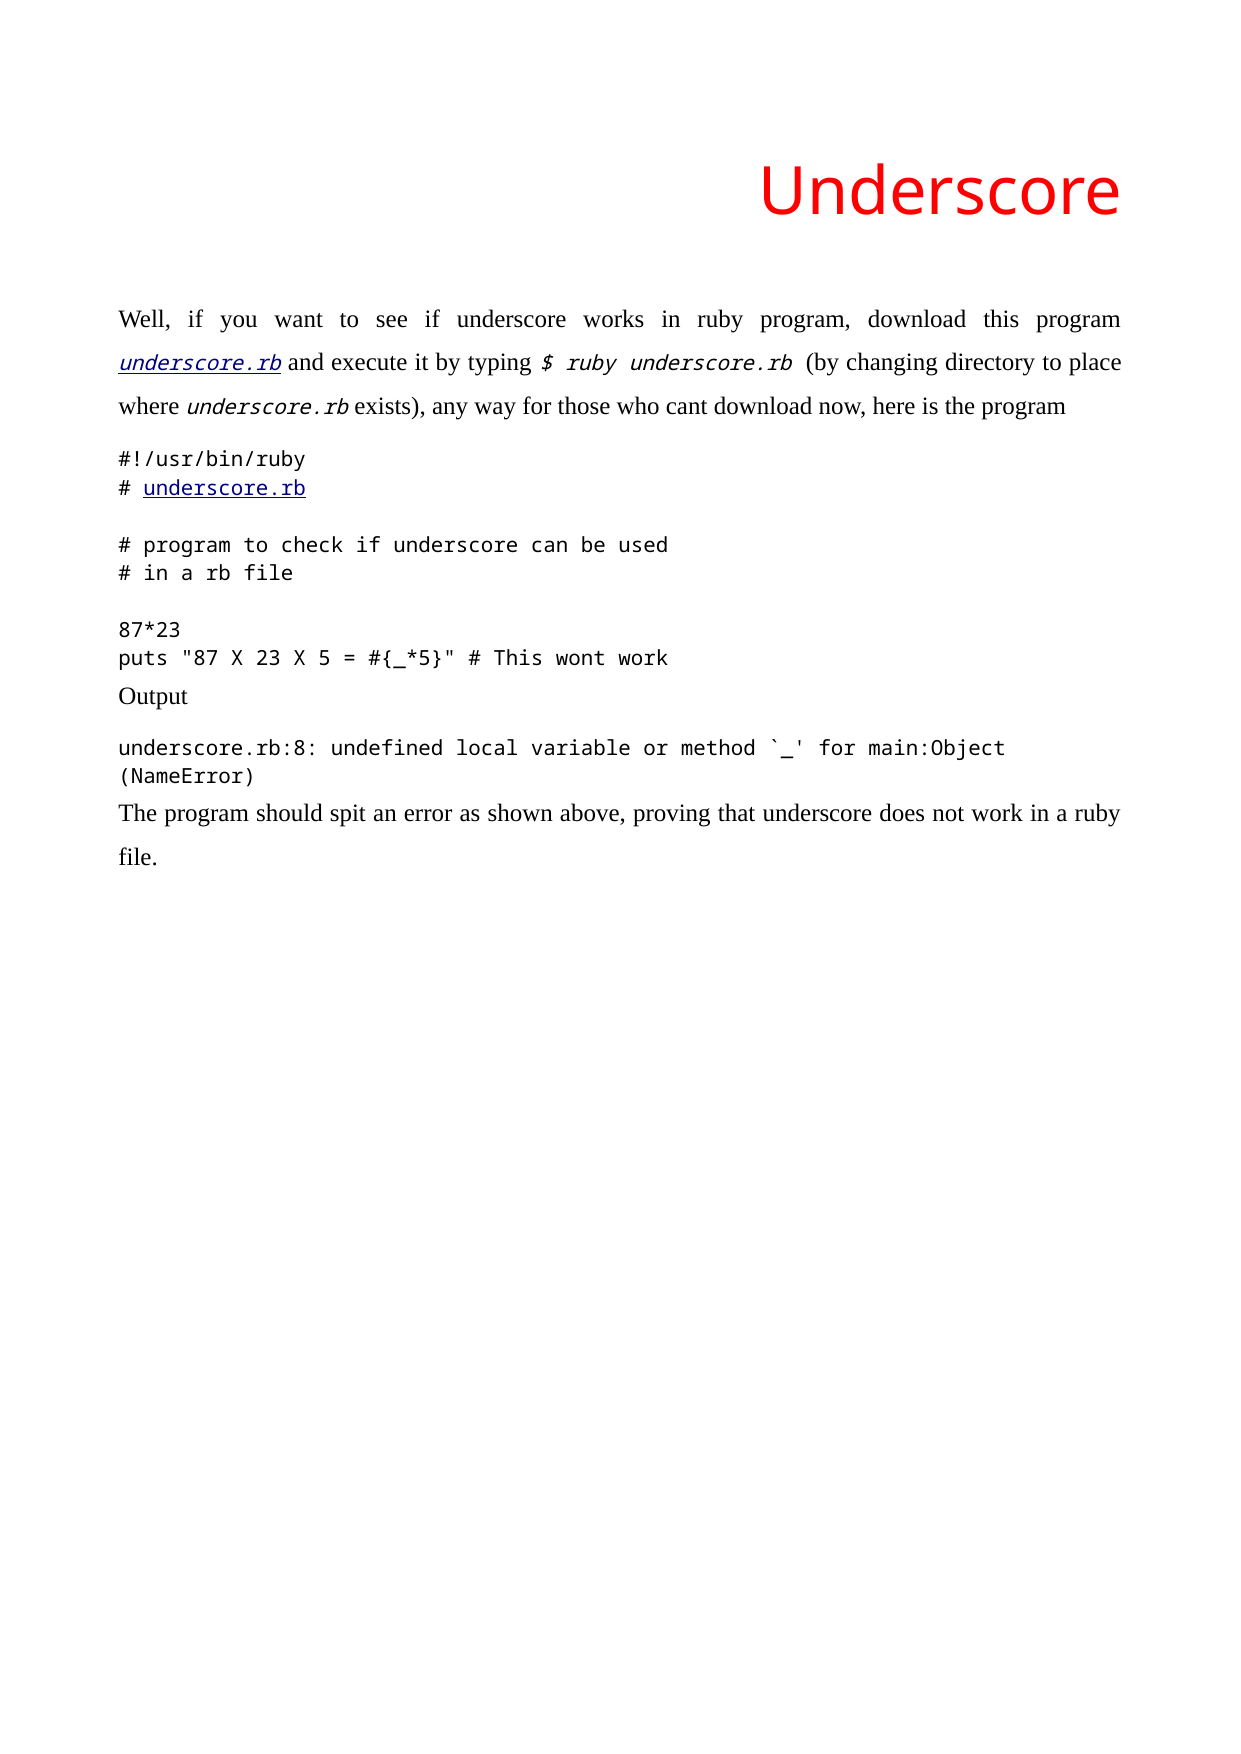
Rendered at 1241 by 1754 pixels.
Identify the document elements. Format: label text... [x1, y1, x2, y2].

text underscore.rb:8: undefined local variable or method `_' for main:Object (NameError) [118, 733, 1122, 789]
text # underscore.rb [118, 473, 1122, 501]
text Output [118, 681, 1122, 709]
text #!/usr/bin/ruby [118, 444, 1122, 473]
subtitle Underscore [118, 143, 1122, 234]
text 87*23 [118, 615, 1122, 643]
text # in a rb file [118, 558, 1122, 587]
text # program to check if underscore can be used [118, 530, 1122, 558]
text The program should spit an error as shown above, proving that underscore does not work in a ruby file. [118, 798, 1122, 870]
text Well, if you want to see if underscore works in ruby program, download this program underscore.rb and execute it by typing $ ruby underscore.rb (by changing directory to place where underscore.rb exists), any way for those who cant download now, here is the program [118, 304, 1122, 421]
text puts "87 X 23 X 5 = #{_*5}" # This wont work [118, 643, 1122, 672]
